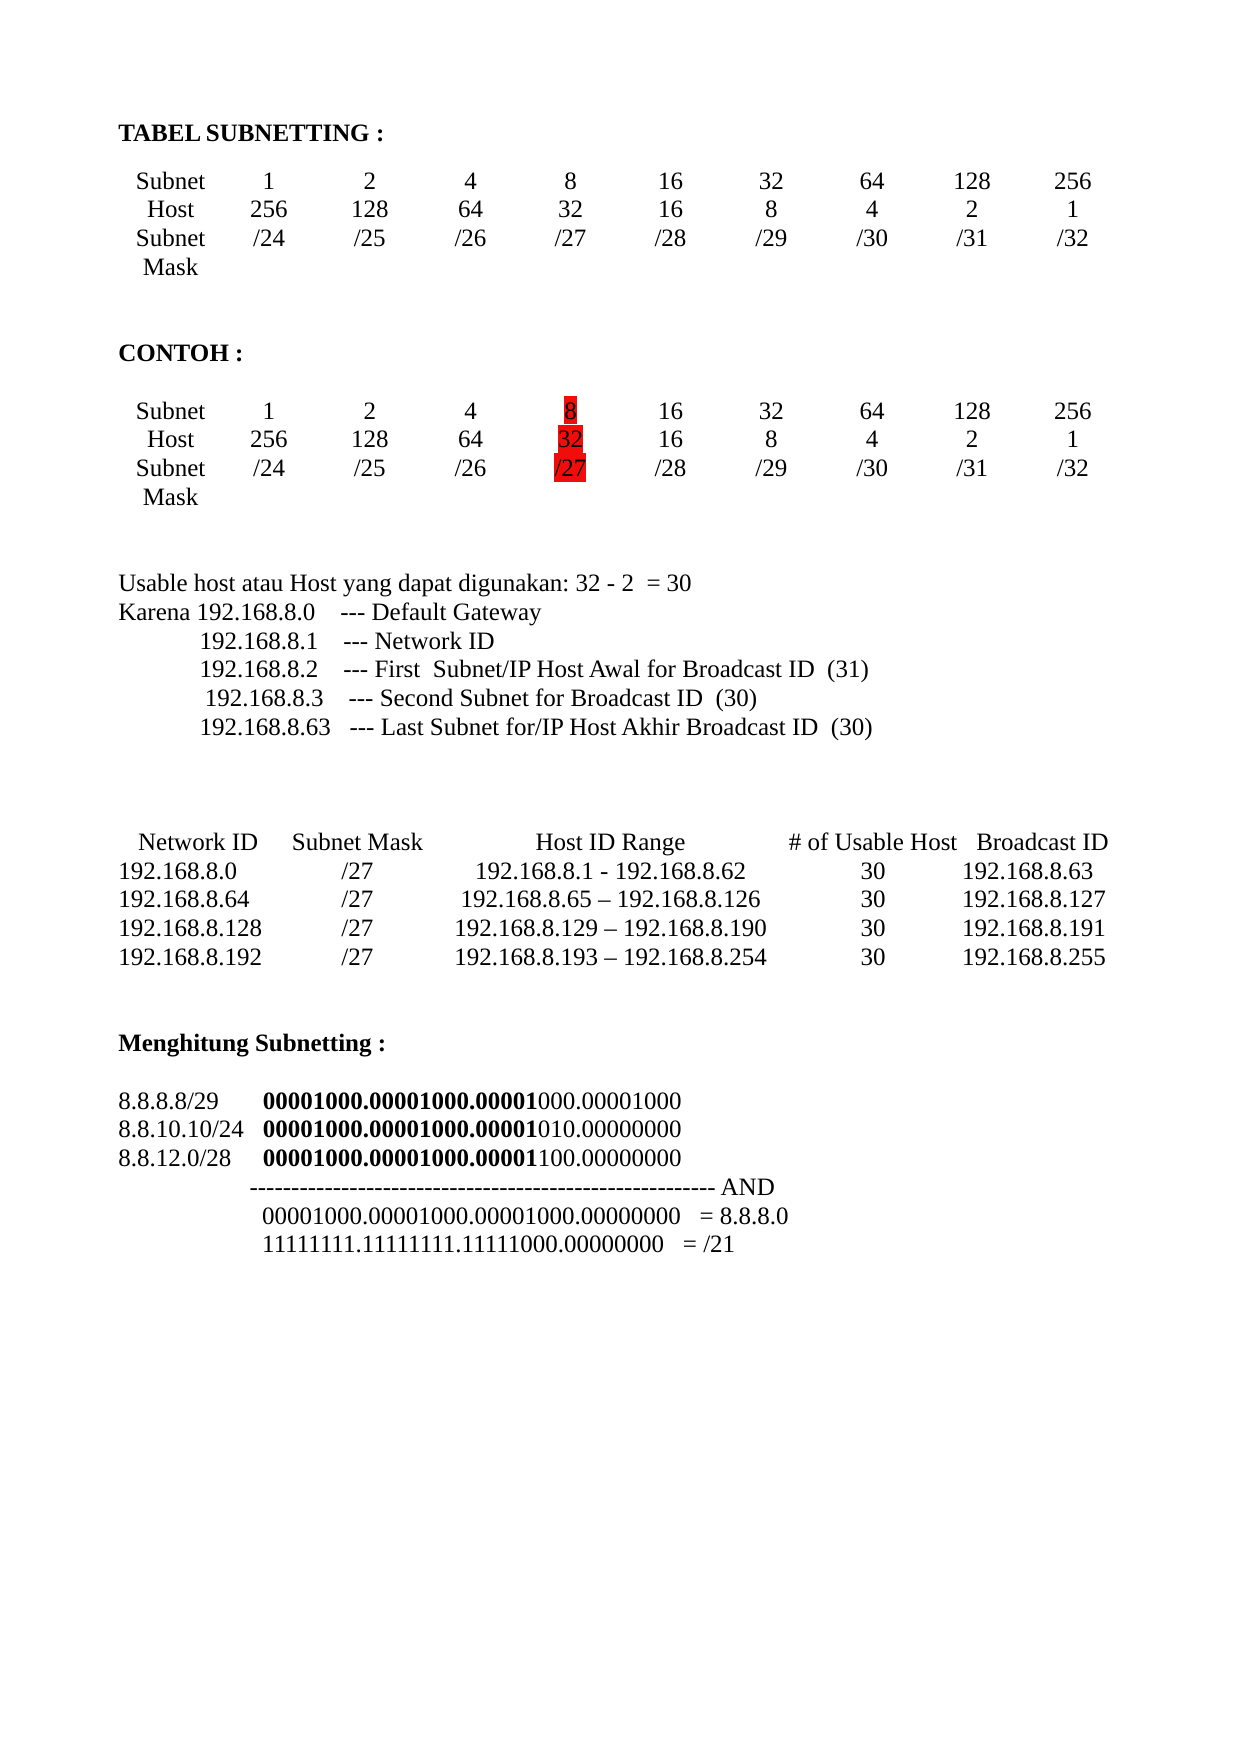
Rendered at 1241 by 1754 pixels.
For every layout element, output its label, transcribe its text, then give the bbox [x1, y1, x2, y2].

text 192.168.8.1 --- Network ID [118, 626, 1122, 654]
table_cell 128 [319, 195, 420, 223]
table_cell 30 [784, 856, 962, 884]
text 8.8.10.10/24 00001000.00001000.00001010.00000000 [118, 1114, 1122, 1143]
table_cell 32 [520, 195, 620, 223]
table_header 1 [219, 396, 319, 424]
table_cell /24 [219, 223, 319, 281]
table_cell Host [122, 425, 219, 453]
table_cell /29 [720, 223, 822, 281]
table_cell 192.168.8.64 [118, 885, 277, 913]
table_header 4 [420, 166, 520, 194]
table_cell 16 [620, 195, 720, 223]
table_cell 1 [1022, 425, 1123, 453]
table_cell /27 [278, 885, 437, 913]
text 8.8.8.8/29 00001000.00001000.00001000.00001000 [118, 1086, 1122, 1114]
table_cell 8 [720, 195, 822, 223]
table_cell Subnet Mask [122, 453, 219, 511]
table_cell 30 [784, 885, 962, 913]
text CONTOH : [118, 338, 1122, 367]
table_header 1 [219, 166, 319, 194]
table_cell 4 [822, 195, 922, 223]
table_header 2 [319, 166, 420, 194]
table_cell /26 [420, 223, 520, 281]
table_cell 192.168.8.191 [962, 913, 1123, 942]
text 192.168.8.63 --- Last Subnet for/IP Host Akhir Broadcast ID (30) [118, 712, 1122, 741]
table_cell 192.168.8.192 [118, 942, 277, 971]
table_cell /31 [922, 223, 1022, 281]
table_header 32 [720, 166, 822, 194]
table_cell 16 [620, 425, 720, 453]
table_header 256 [1022, 166, 1123, 194]
table_header 64 [822, 166, 922, 194]
table_header # of Usable Host [784, 827, 962, 856]
table_header 256 [1022, 396, 1123, 424]
table_cell /26 [420, 453, 520, 511]
table_cell 192.168.8.127 [962, 885, 1123, 913]
text Karena 192.168.8.0 --- Default Gateway [118, 597, 1122, 626]
text Usable host atau Host yang dapat digunakan: 32 - 2 = 30 [118, 568, 1122, 597]
table_cell 1 [1022, 195, 1123, 223]
table_cell /29 [720, 453, 822, 511]
table_cell 192.168.8.65 – 192.168.8.126 [437, 885, 784, 913]
table_header Subnet Mask [278, 827, 437, 856]
table_cell 4 [822, 425, 922, 453]
table_cell /31 [922, 453, 1022, 511]
table_header 2 [319, 396, 420, 424]
table_cell 192.168.8.63 [962, 856, 1123, 884]
table_cell /28 [620, 223, 720, 281]
table_cell 128 [319, 425, 420, 453]
table_header Subnet [122, 166, 219, 194]
table_cell /28 [620, 453, 720, 511]
table_cell 30 [784, 942, 962, 971]
text -------------------------------------------------------- AND [118, 1172, 1122, 1201]
text Menghitung Subnetting : [118, 1028, 1122, 1057]
text TABEL SUBNETTING : [118, 118, 1122, 147]
table_header Subnet [122, 396, 219, 424]
table_cell 2 [922, 425, 1022, 453]
table_header 32 [720, 396, 822, 424]
table_header 4 [420, 396, 520, 424]
table_header 8 [520, 396, 620, 424]
table_header Network ID [118, 827, 277, 856]
table_cell /30 [822, 223, 922, 281]
table_header Broadcast ID [962, 827, 1123, 856]
table_header Host ID Range [437, 827, 784, 856]
table_cell /25 [319, 223, 420, 281]
table_cell 64 [420, 195, 520, 223]
table_cell /25 [319, 453, 420, 511]
table_header 16 [620, 166, 720, 194]
table_cell /30 [822, 453, 922, 511]
table_cell /32 [1022, 223, 1123, 281]
table_cell 30 [784, 913, 962, 942]
table_cell /27 [520, 453, 620, 511]
table_cell 8 [720, 425, 822, 453]
table_cell 2 [922, 195, 1022, 223]
text 00001000.00001000.00001000.00000000 = 8.8.8.0 [118, 1201, 1122, 1229]
table_cell 32 [520, 425, 620, 453]
text 192.168.8.3 --- Second Subnet for Broadcast ID (30) [118, 683, 1122, 712]
table_cell Subnet Mask [122, 223, 219, 281]
table_cell 192.168.8.0 [118, 856, 277, 884]
table_header 8 [520, 166, 620, 194]
table_header 64 [822, 396, 922, 424]
table_cell 256 [219, 425, 319, 453]
text 11111111.11111111.11111000.00000000 = /21 [118, 1229, 1122, 1258]
table_header 16 [620, 396, 720, 424]
table_cell /27 [278, 942, 437, 971]
table_cell /32 [1022, 453, 1123, 511]
text 8.8.12.0/28 00001000.00001000.00001100.00000000 [118, 1143, 1122, 1172]
table_cell Host [122, 195, 219, 223]
table_cell 192.168.8.1 - 192.168.8.62 [437, 856, 784, 884]
table_cell /24 [219, 453, 319, 511]
table_cell /27 [278, 856, 437, 884]
table_cell 192.168.8.193 – 192.168.8.254 [437, 942, 784, 971]
table_header 128 [922, 166, 1022, 194]
table_cell 64 [420, 425, 520, 453]
text 192.168.8.2 --- First Subnet/IP Host Awal for Broadcast ID (31) [118, 654, 1122, 683]
table_cell 192.168.8.129 – 192.168.8.190 [437, 913, 784, 942]
table_header 128 [922, 396, 1022, 424]
table_cell /27 [520, 223, 620, 281]
table_cell /27 [278, 913, 437, 942]
table_cell 192.168.8.128 [118, 913, 277, 942]
table_cell 256 [219, 195, 319, 223]
table_cell 192.168.8.255 [962, 942, 1123, 971]
